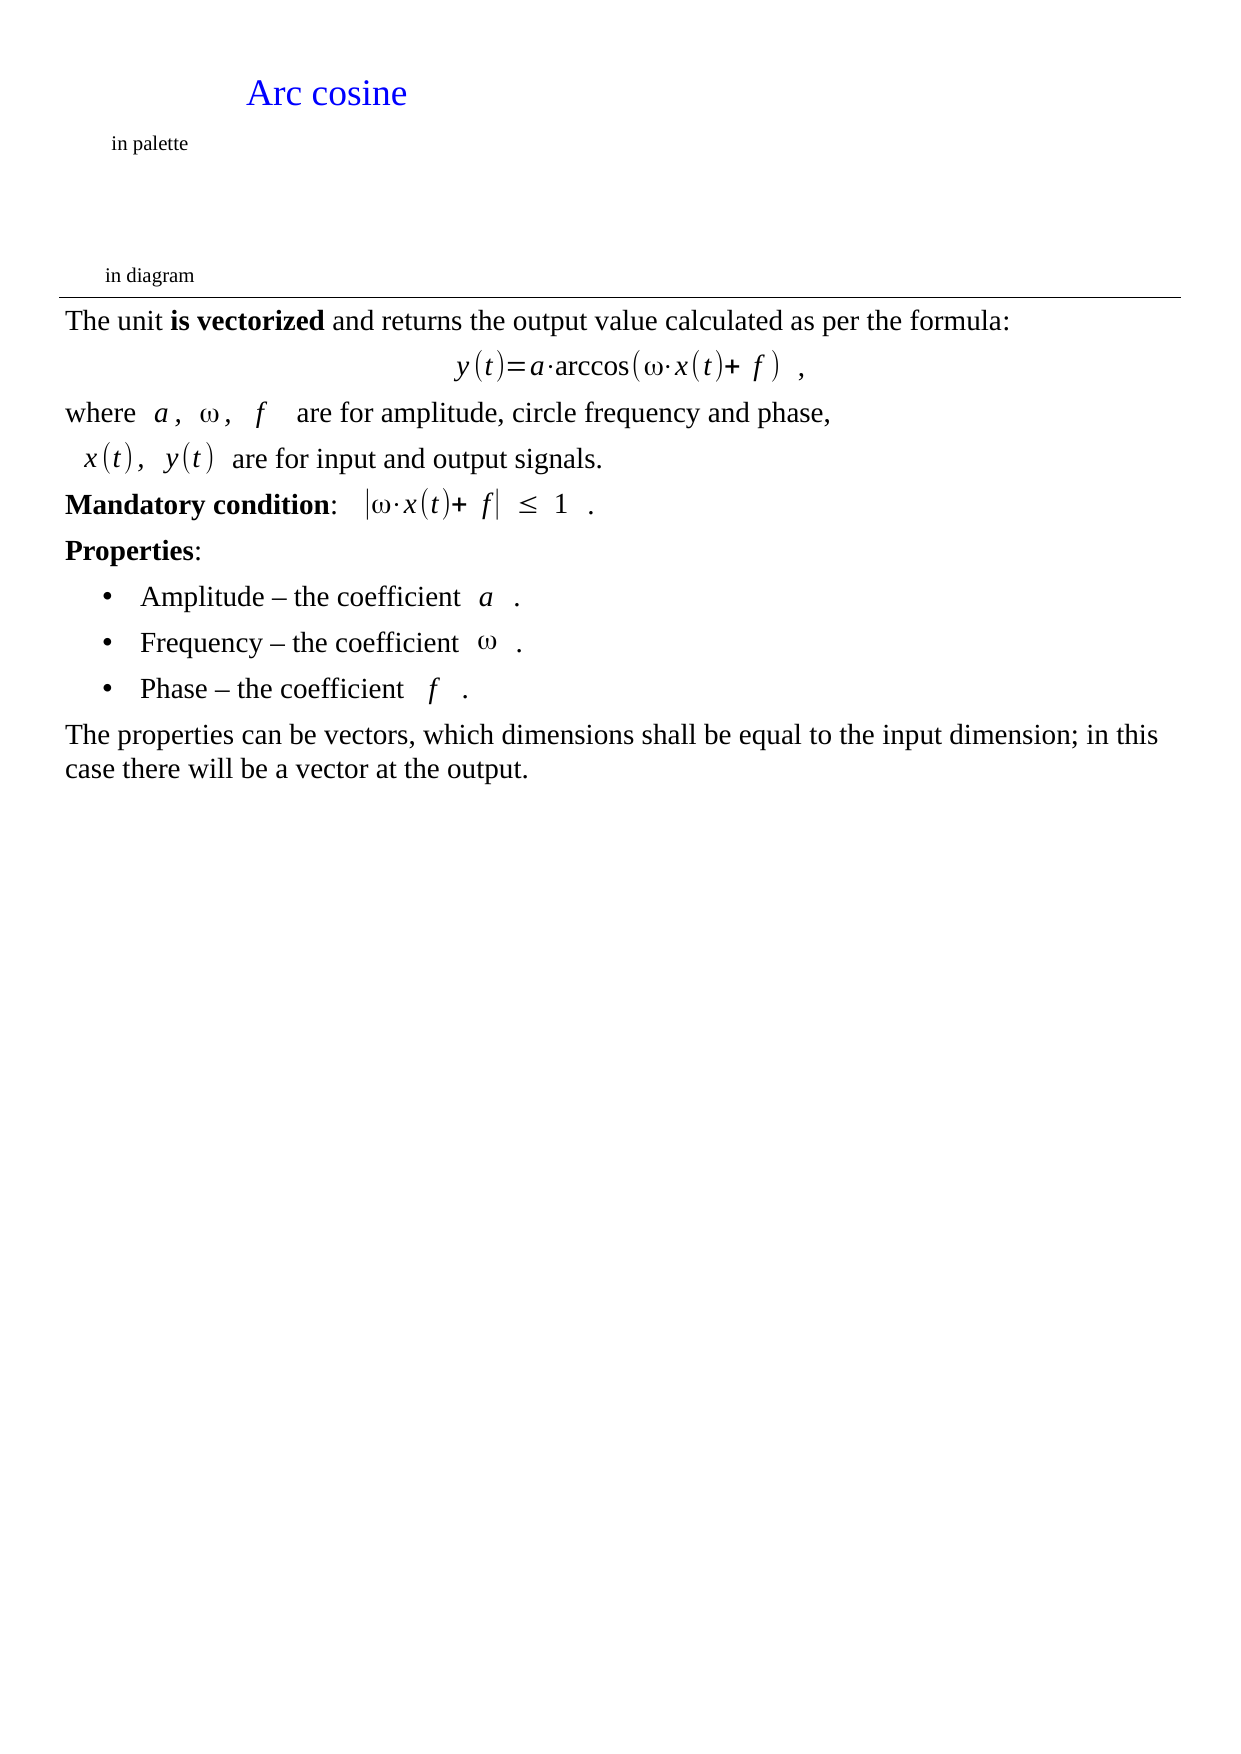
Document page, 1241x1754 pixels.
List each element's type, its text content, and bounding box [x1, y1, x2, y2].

table_cell [240, 166, 1181, 257]
table_header Arc cosine [240, 59, 1181, 125]
table_cell [240, 257, 1181, 297]
table_cell [59, 166, 240, 257]
table_cell The unit is vectorized and returns the output value calculated as per the formula: , where are for amplitude, circle frequency and phase, are for input and output signals. Mandatory condition: . Properties: Amplitude – the coefficient. Frequency – the coefficient. Phase – the coefficient. The properties can be vectors, which dimensions shall be equal to the input dimension; in this case there will be a vector at the output. [59, 298, 1181, 803]
table_header [59, 59, 240, 125]
table_cell in palette [59, 125, 240, 166]
table_cell in diagram [59, 257, 240, 297]
table_cell [240, 125, 1181, 166]
